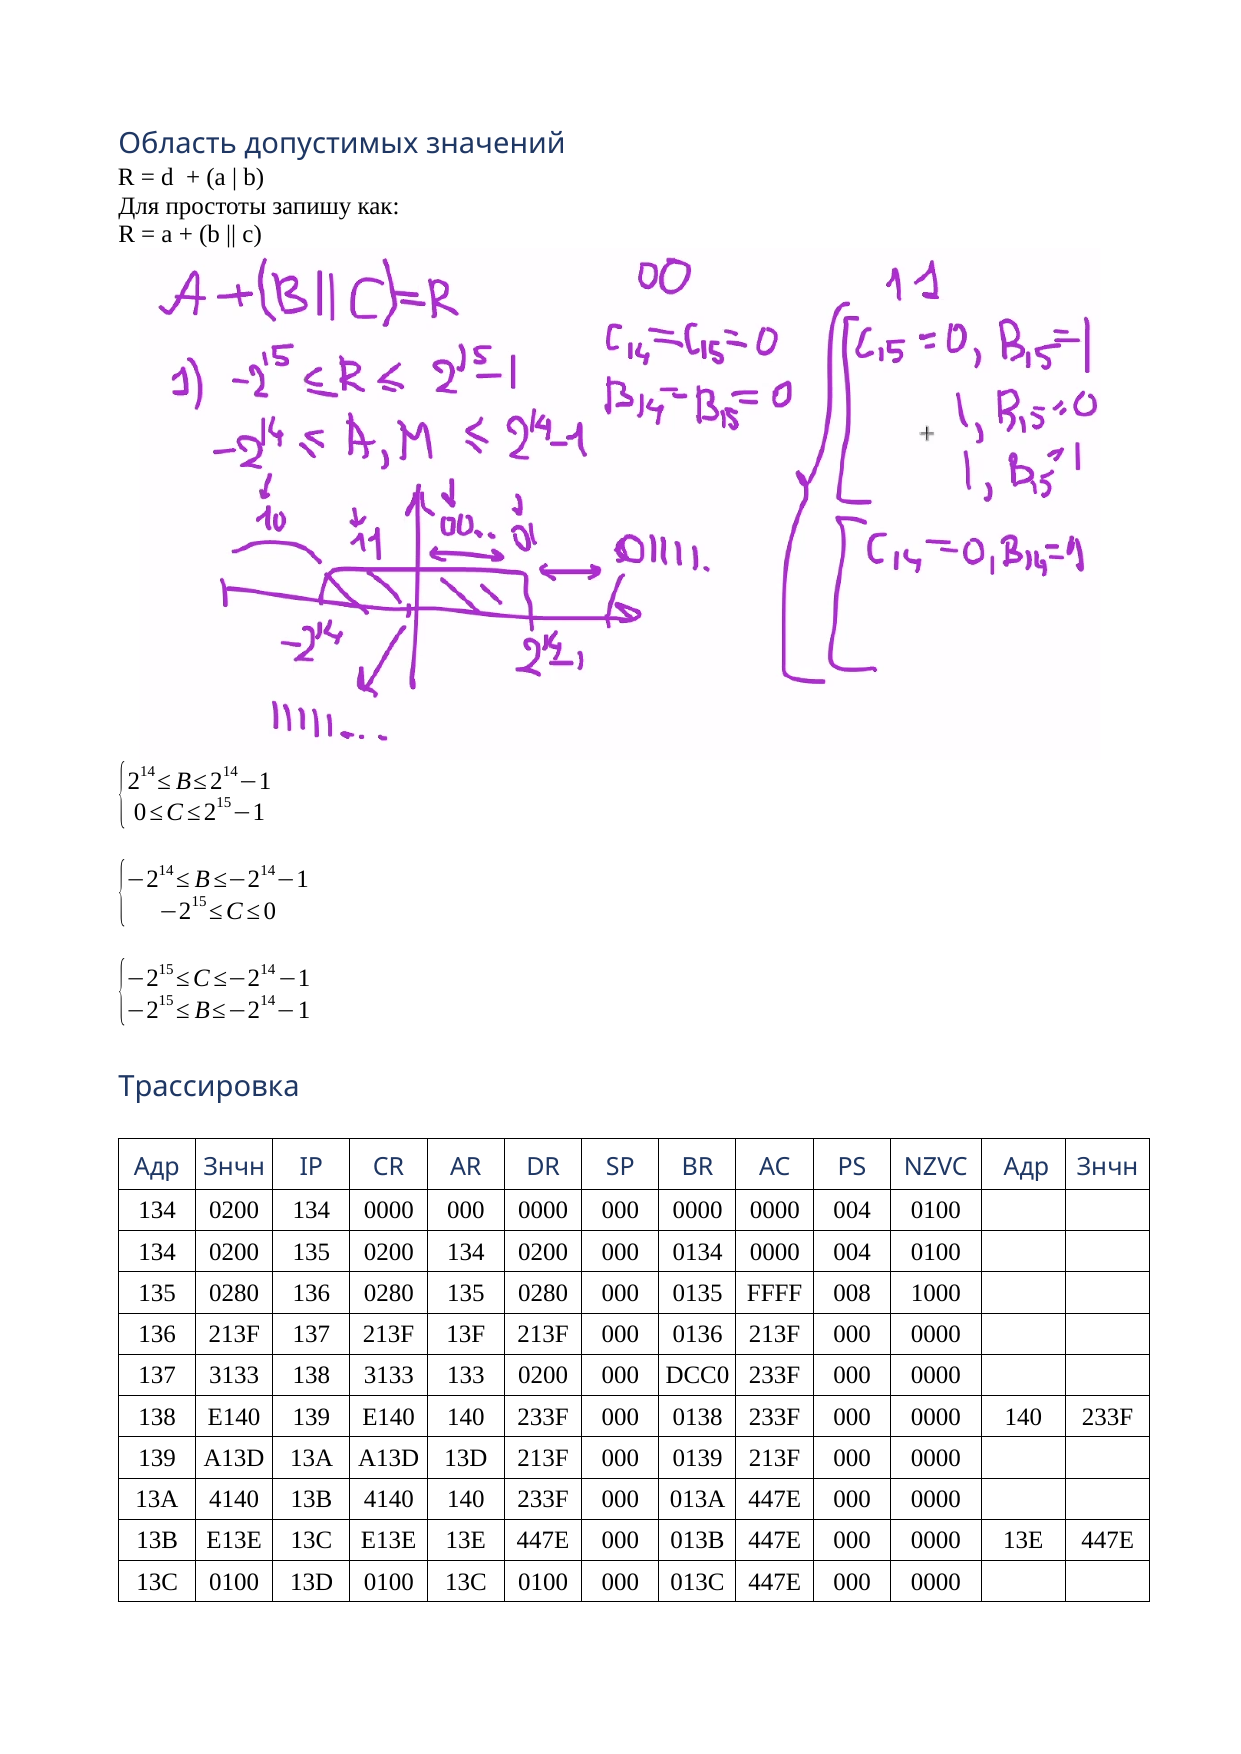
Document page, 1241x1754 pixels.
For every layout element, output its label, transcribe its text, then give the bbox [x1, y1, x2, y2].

table_cell 013C [659, 1561, 735, 1601]
subtitle Трассировка [118, 1065, 1122, 1104]
table_header Адр [982, 1139, 1065, 1189]
table_cell 008 [814, 1272, 890, 1312]
table_cell 133 [428, 1355, 504, 1395]
table_cell 4140 [350, 1479, 427, 1519]
table_cell 233F [505, 1396, 581, 1436]
table_cell 0000 [736, 1190, 813, 1230]
table_cell 0134 [659, 1231, 735, 1271]
table_header BR [659, 1139, 735, 1189]
table_cell 13D [428, 1437, 504, 1477]
table_cell 138 [273, 1355, 349, 1395]
table_cell 004 [814, 1231, 890, 1271]
table_cell 0000 [891, 1355, 981, 1395]
table_cell E13E [196, 1520, 272, 1560]
table_cell 0000 [891, 1520, 981, 1560]
subtitle Область допустимых значений [118, 122, 1122, 162]
table_cell 0100 [505, 1561, 581, 1601]
table_cell E140 [196, 1396, 272, 1436]
table_cell [1066, 1314, 1149, 1354]
table_cell 140 [428, 1396, 504, 1436]
table_cell 13E [982, 1520, 1065, 1560]
table_cell 000 [428, 1190, 504, 1230]
table_cell 13C [428, 1561, 504, 1601]
table_cell 0200 [196, 1231, 272, 1271]
table_header Знчн [196, 1139, 272, 1189]
table_cell 000 [814, 1437, 890, 1477]
table_cell 233F [505, 1479, 581, 1519]
table_cell E13E [350, 1520, 427, 1560]
table_header CR [350, 1139, 427, 1189]
table_cell [982, 1231, 1065, 1271]
text R = d + (a | b) [118, 162, 1122, 191]
table_cell 134 [273, 1190, 349, 1230]
table_cell 0280 [350, 1272, 427, 1312]
table_cell [982, 1190, 1065, 1230]
table_cell 0200 [505, 1231, 581, 1271]
table_cell 000 [582, 1437, 658, 1477]
table_cell 0000 [736, 1231, 813, 1271]
table_cell 447E [736, 1561, 813, 1601]
table_cell [982, 1437, 1065, 1477]
table_cell 0200 [505, 1355, 581, 1395]
text Для простоты запишу как: [118, 191, 1122, 219]
table_cell 0135 [659, 1272, 735, 1312]
table_cell 136 [273, 1272, 349, 1312]
table_cell [1066, 1437, 1149, 1477]
table_cell 000 [814, 1355, 890, 1395]
table_cell 447E [736, 1520, 813, 1560]
table_cell 000 [582, 1520, 658, 1560]
table_cell [1066, 1561, 1149, 1601]
table_header Адр [119, 1139, 195, 1189]
table_cell 0000 [891, 1437, 981, 1477]
table_cell 0200 [350, 1231, 427, 1271]
table_cell 013B [659, 1520, 735, 1560]
table_cell 13D [273, 1561, 349, 1601]
table_cell 13A [119, 1479, 195, 1519]
table_cell 004 [814, 1190, 890, 1230]
table_cell 139 [119, 1437, 195, 1477]
table_cell 0000 [891, 1561, 981, 1601]
table_cell 0100 [350, 1561, 427, 1601]
table_cell 3133 [196, 1355, 272, 1395]
table_cell 213F [350, 1314, 427, 1354]
table_cell 447E [1066, 1520, 1149, 1560]
table_cell 136 [119, 1314, 195, 1354]
table_cell 213F [505, 1437, 581, 1477]
table_cell 000 [582, 1190, 658, 1230]
table_cell A13D [350, 1437, 427, 1477]
table_cell 0100 [891, 1190, 981, 1230]
table_cell 139 [273, 1396, 349, 1436]
table_cell 134 [119, 1231, 195, 1271]
table_cell 000 [814, 1561, 890, 1601]
table_cell 0100 [196, 1561, 272, 1601]
table_cell 233F [1066, 1396, 1149, 1436]
table_cell 0000 [891, 1479, 981, 1519]
table_cell 000 [814, 1314, 890, 1354]
table_cell 0000 [505, 1190, 581, 1230]
table_cell 0139 [659, 1437, 735, 1477]
table_header PS [814, 1139, 890, 1189]
table_cell 000 [582, 1231, 658, 1271]
table_cell 13C [273, 1520, 349, 1560]
table_cell 137 [273, 1314, 349, 1354]
table_cell 0138 [659, 1396, 735, 1436]
table_cell 13B [273, 1479, 349, 1519]
table_cell [1066, 1231, 1149, 1271]
text R = a + (b || c) [118, 219, 1122, 248]
table_cell 13B [119, 1520, 195, 1560]
table_cell A13D [196, 1437, 272, 1477]
table_cell 0280 [196, 1272, 272, 1312]
table_header IP [273, 1139, 349, 1189]
table_cell [982, 1479, 1065, 1519]
table_cell 013A [659, 1479, 735, 1519]
table_cell [1066, 1479, 1149, 1519]
table_cell [1066, 1190, 1149, 1230]
table_cell [982, 1272, 1065, 1312]
table_cell 0000 [891, 1314, 981, 1354]
table_cell 13F [428, 1314, 504, 1354]
table_cell 138 [119, 1396, 195, 1436]
table_cell 447E [505, 1520, 581, 1560]
table_cell 3133 [350, 1355, 427, 1395]
table_header Знчн [1066, 1139, 1149, 1189]
table_cell FFFF [736, 1272, 813, 1312]
picture [139, 248, 1101, 760]
table_cell 000 [814, 1479, 890, 1519]
table_cell [982, 1314, 1065, 1354]
table_cell [1066, 1272, 1149, 1312]
table_cell 0136 [659, 1314, 735, 1354]
table_cell 4140 [196, 1479, 272, 1519]
table_cell 000 [582, 1479, 658, 1519]
table_cell 000 [582, 1314, 658, 1354]
table_cell 000 [582, 1355, 658, 1395]
table_cell 134 [119, 1190, 195, 1230]
table_cell 0000 [659, 1190, 735, 1230]
table_cell 000 [582, 1396, 658, 1436]
table_cell 135 [119, 1272, 195, 1312]
table_cell [982, 1561, 1065, 1601]
table_cell 213F [505, 1314, 581, 1354]
table_cell 000 [582, 1272, 658, 1312]
table_cell 000 [582, 1561, 658, 1601]
table_cell E140 [350, 1396, 427, 1436]
table_cell 213F [196, 1314, 272, 1354]
table_header SP [582, 1139, 658, 1189]
table_header AC [736, 1139, 813, 1189]
table_cell 1000 [891, 1272, 981, 1312]
table_cell 213F [736, 1437, 813, 1477]
table_cell 13A [273, 1437, 349, 1477]
table_cell 140 [982, 1396, 1065, 1436]
table_cell 0100 [891, 1231, 981, 1271]
table_cell [982, 1355, 1065, 1395]
table_cell 0000 [891, 1396, 981, 1436]
table_header NZVC [891, 1139, 981, 1189]
table_cell 447E [736, 1479, 813, 1519]
table_cell 0280 [505, 1272, 581, 1312]
table_cell 233F [736, 1355, 813, 1395]
table_cell 0200 [196, 1190, 272, 1230]
table_cell 000 [814, 1520, 890, 1560]
table_cell 000 [814, 1396, 890, 1436]
table_cell 13C [119, 1561, 195, 1601]
table_cell 140 [428, 1479, 504, 1519]
table_cell 13E [428, 1520, 504, 1560]
table_cell 233F [736, 1396, 813, 1436]
table_cell 0000 [350, 1190, 427, 1230]
table_cell [1066, 1355, 1149, 1395]
table_cell 135 [273, 1231, 349, 1271]
table_cell 135 [428, 1272, 504, 1312]
table_cell 137 [119, 1355, 195, 1395]
table_cell DCC0 [659, 1355, 735, 1395]
table_header AR [428, 1139, 504, 1189]
table_header DR [505, 1139, 581, 1189]
table_cell 213F [736, 1314, 813, 1354]
table_cell 134 [428, 1231, 504, 1271]
